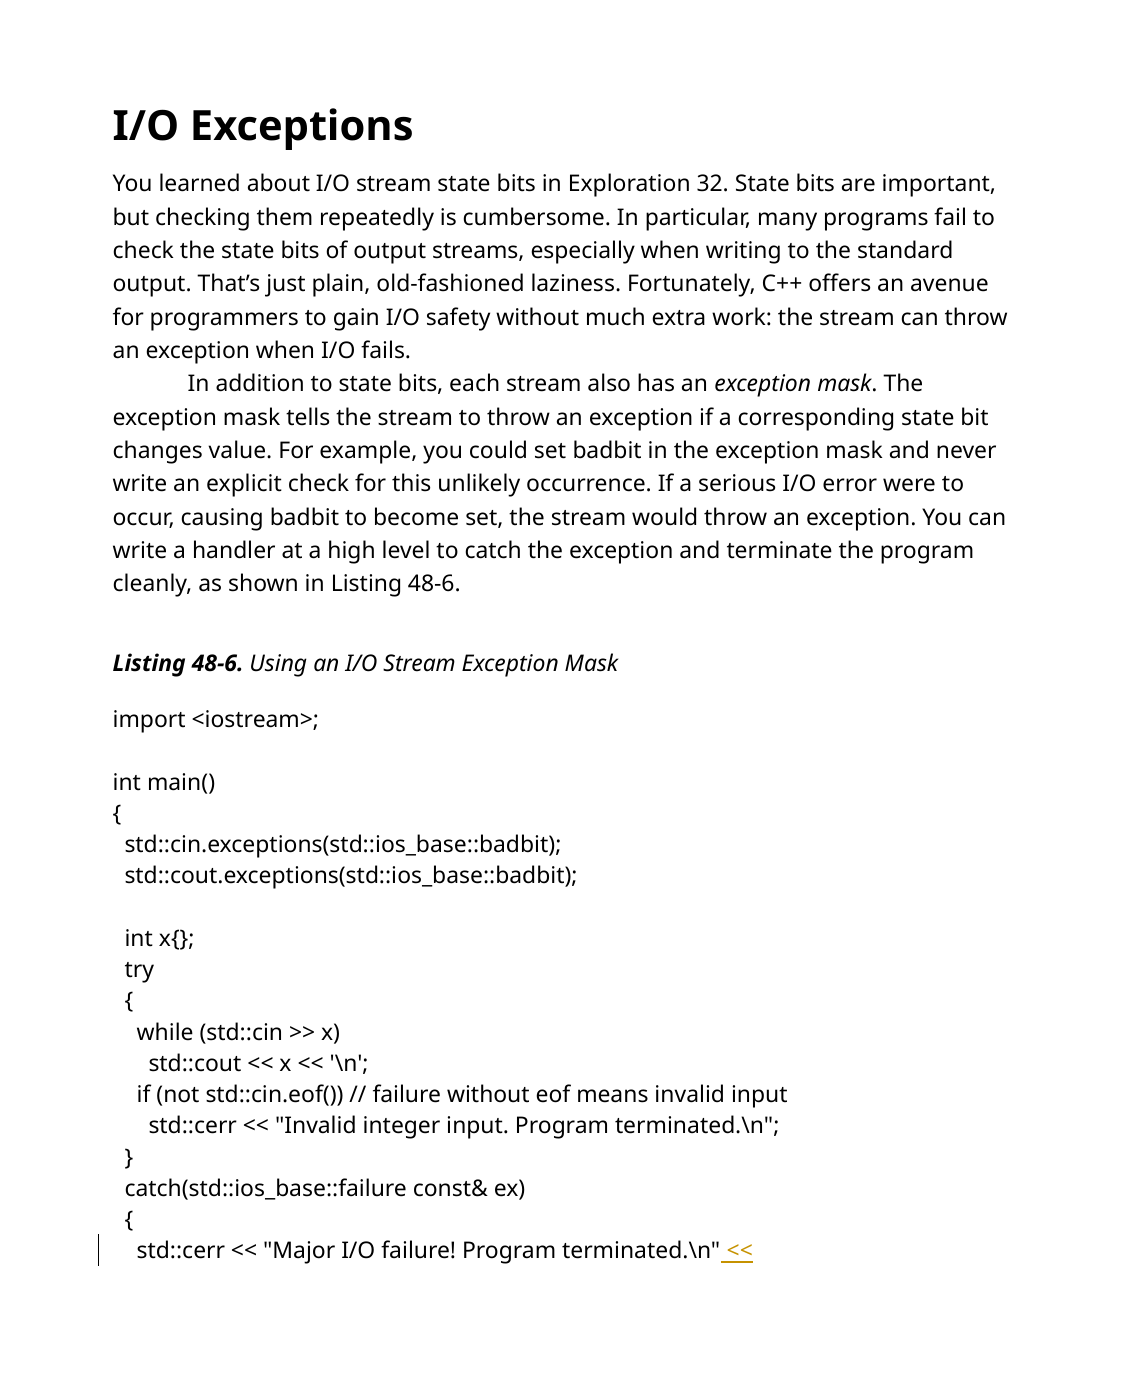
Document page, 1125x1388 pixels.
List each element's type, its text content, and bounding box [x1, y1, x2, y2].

text catch(std::ios_base::failure const& ex) [112, 1172, 1012, 1203]
text std::cout << x << '\n'; [112, 1047, 1012, 1078]
text std::cerr << "Major I/O failure! Program terminated.\n" << [112, 1234, 1012, 1266]
text try [112, 953, 1012, 984]
text int x{}; [112, 922, 1012, 953]
text import <iostream>; [112, 703, 1012, 734]
text std::cerr << "Invalid integer input. Program terminated.\n"; [112, 1109, 1012, 1141]
text { [112, 984, 1012, 1016]
text Listing 48-6. Using an I/O Stream Exception Mask [112, 646, 1012, 678]
text { [112, 797, 1012, 828]
text { [112, 1203, 1012, 1234]
text } [112, 1141, 1012, 1172]
text std::cout.exceptions(std::ios_base::badbit); [112, 859, 1012, 891]
subtitle I/O Exceptions [112, 96, 1012, 153]
text In addition to state bits, each stream also has an exception mask. The exception mask tells the stream to throw an exception if a corresponding state bit changes value. For example, you could set badbit in the exception mask and never write an explicit check for this unlikely occurrence. If a serious I/O error were to occur, causing badbit to become set, the stream would throw an exception. You can write a handler at a high level to catch the exception and terminate the program cleanly, as shown in Listing 48-6. [112, 365, 1012, 598]
text int main() [112, 766, 1012, 797]
text You learned about I/O stream state bits in Exploration 32. State bits are important, but checking them repeatedly is cumbersome. In particular, many programs fail to check the state bits of output streams, especially when writing to the standard output. That’s just plain, old-fashioned laziness. Fortunately, C++ offers an avenue for programmers to gain I/O safety without much extra work: the stream can throw an exception when I/⁠O fails. [112, 165, 1012, 365]
text while (std::cin >> x) [112, 1016, 1012, 1047]
text if (not std::cin.eof()) // failure without eof means invalid input [112, 1078, 1012, 1109]
text std::cin.exceptions(std::ios_base::badbit); [112, 828, 1012, 859]
